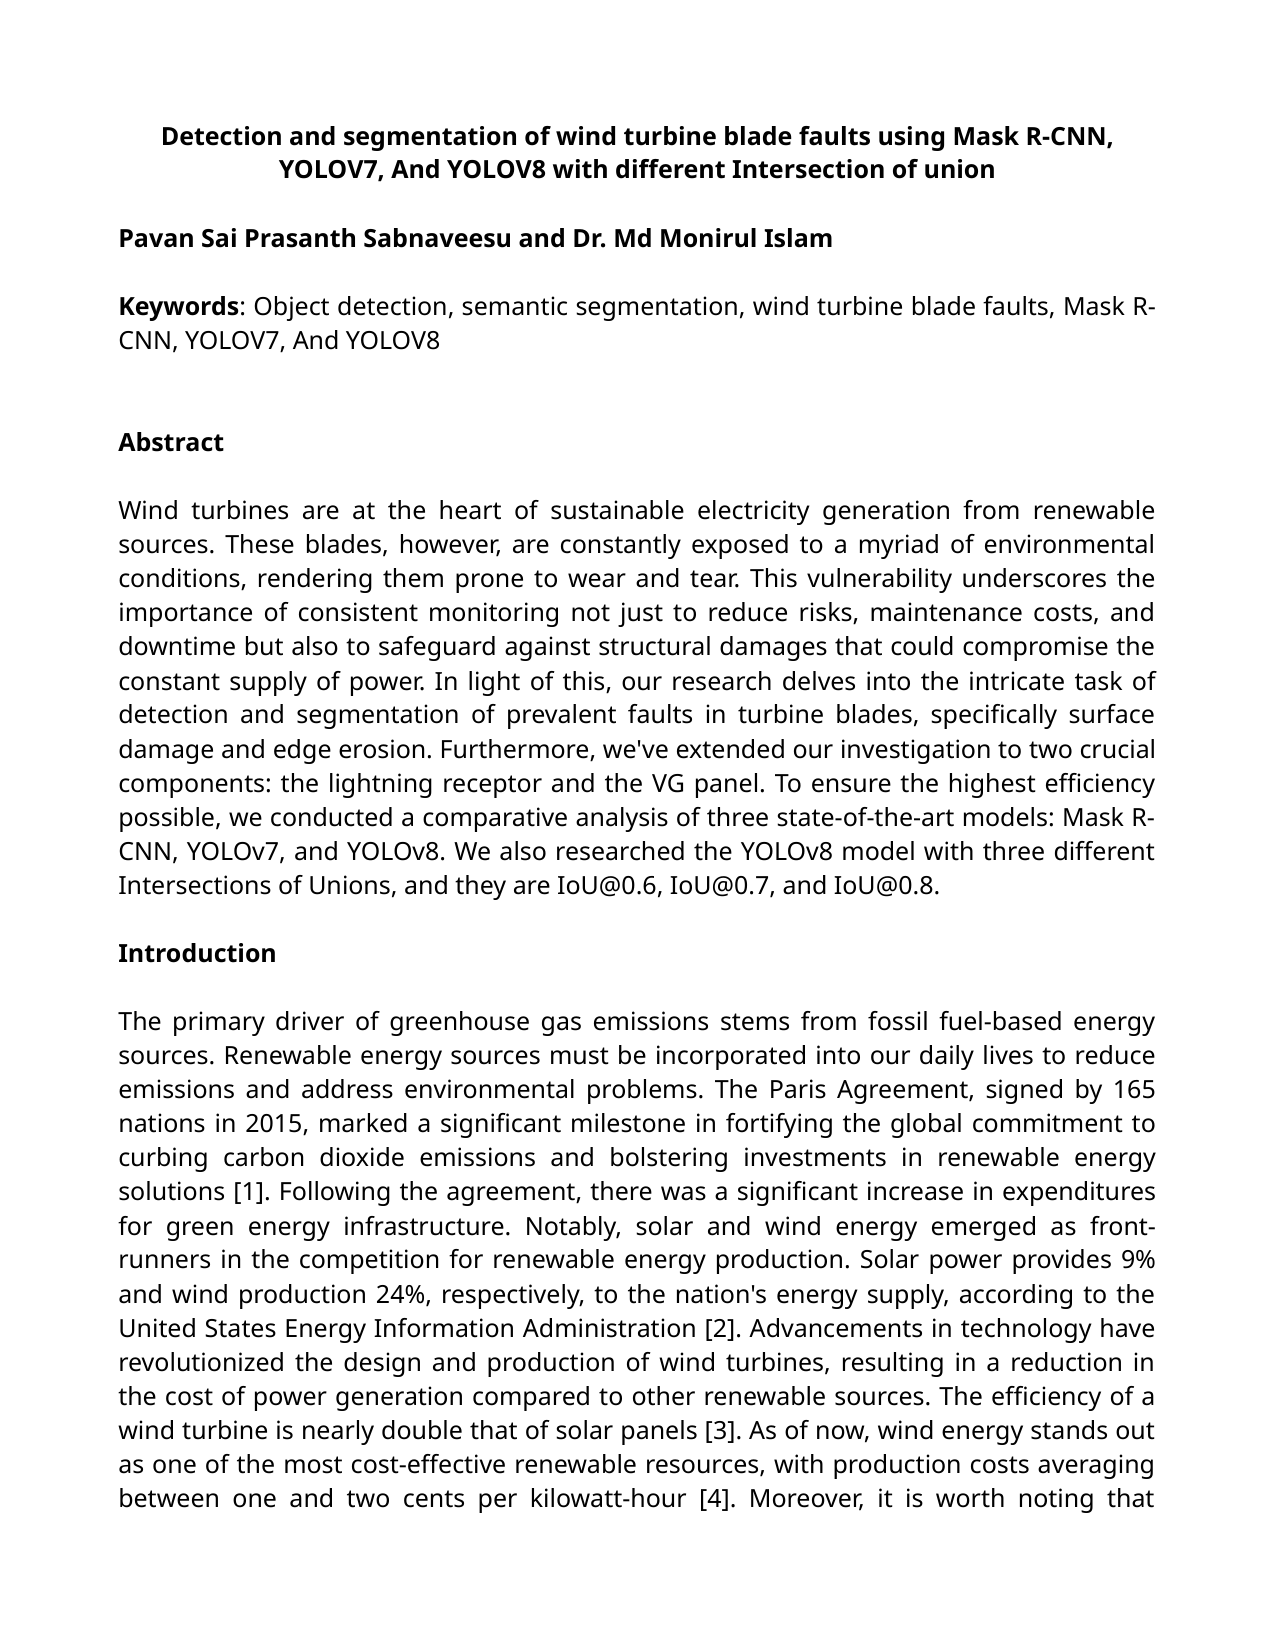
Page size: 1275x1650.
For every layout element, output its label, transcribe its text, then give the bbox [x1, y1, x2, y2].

text The primary driver of greenhouse gas emissions stems from fossil fuel-based energy sources. Renewable energy sources must be incorporated into our daily lives to reduce emissions and address environmental problems. The Paris Agreement, signed by 165 nations in 2015, marked a significant milestone in fortifying the global commitment to curbing carbon dioxide emissions and bolstering investments in renewable energy solutions [1]. Following the agreement, there was a significant increase in expenditures for green energy infrastructure. Notably, solar and wind energy emerged as front-runners in the competition for renewable energy production. Solar power provides 9% and wind production 24%, respectively, to the nation's energy supply, according to the United States Energy Information Administration [2]. Advancements in technology have revolutionized the design and production of wind turbines, resulting in a reduction in the cost of power generation compared to other renewable sources. The efficiency of a wind turbine is nearly double that of solar panels [3]. As of now, wind energy stands out as one of the most cost-effective renewable resources, with production costs averaging between one and two cents per kilowatt-hour [4]. Moreover, it is worth noting that [118, 1004, 1157, 1515]
text Detection and segmentation of wind turbine blade faults using Mask R-CNN, YOLOV7, And YOLOV8 with different Intersection of union [118, 118, 1157, 186]
text Wind turbines are at the heart of sustainable electricity generation from renewable sources. These blades, however, are constantly exposed to a myriad of environmental conditions, rendering them prone to wear and tear. This vulnerability underscores the importance of consistent monitoring not just to reduce risks, maintenance costs, and downtime but also to safeguard against structural damages that could compromise the constant supply of power. In light of this, our research delves into the intricate task of detection and segmentation of prevalent faults in turbine blades, specifically surface damage and edge erosion. Furthermore, we've extended our investigation to two crucial components: the lightning receptor and the VG panel. To ensure the highest efficiency possible, we conducted a comparative analysis of three state-of-the-art models: Mask R-CNN, YOLOv7, and YOLOv8. We also researched the YOLOv8 model with three different Intersections of Unions, and they are IoU@0.6, IoU@0.7, and IoU@0.8. [118, 493, 1157, 902]
text Abstract [118, 425, 1157, 459]
text Introduction [118, 936, 1157, 970]
text Keywords: Object detection, semantic segmentation, wind turbine blade faults, Mask R-CNN, YOLOV7, And YOLOV8 [118, 288, 1157, 357]
text Pavan Sai Prasanth Sabnaveesu and Dr. Md Monirul Islam [118, 220, 1157, 254]
